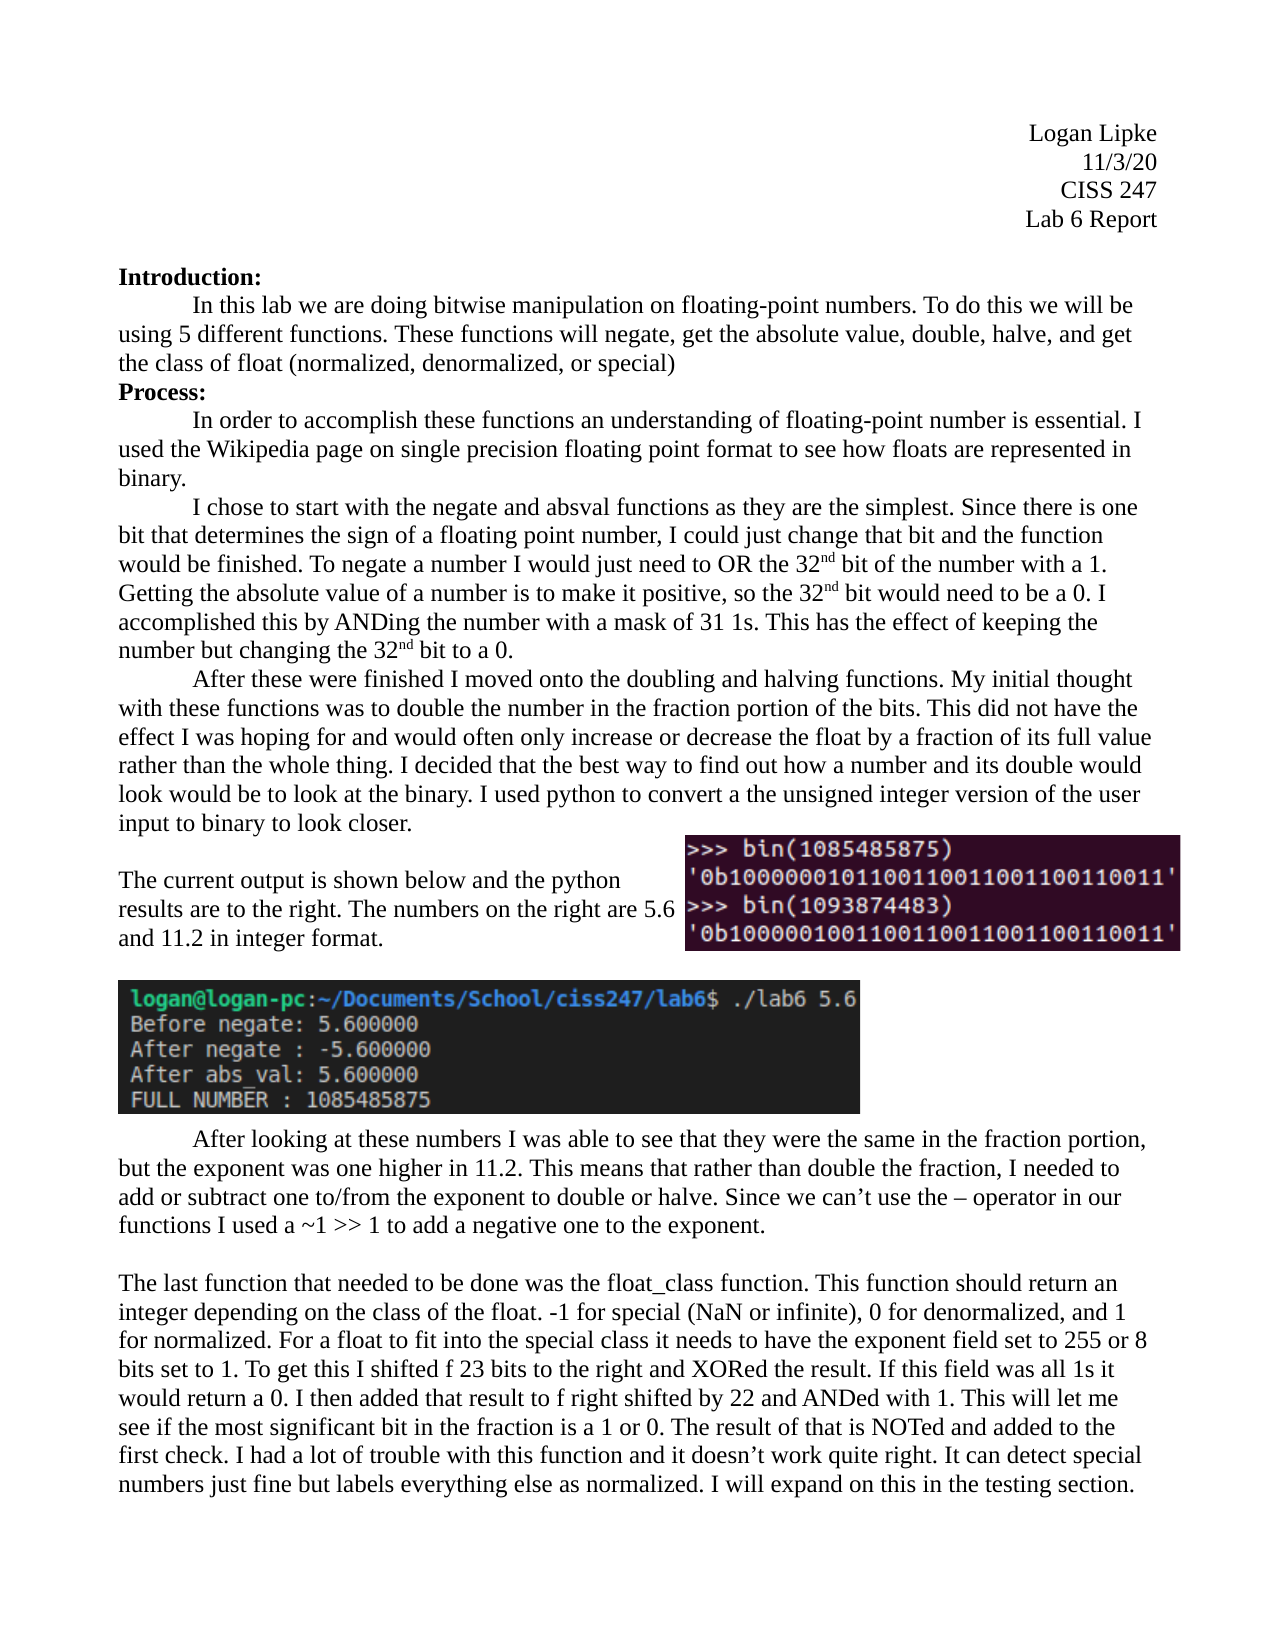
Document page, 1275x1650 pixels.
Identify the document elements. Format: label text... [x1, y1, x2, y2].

text Logan Lipke [118, 118, 1157, 147]
text Introduction: [118, 262, 1157, 291]
text The last function that needed to be done was the float_class function. This function should return an integer depending on the class of the float. -1 for special (NaN or infinite), 0 for denormalized, and 1 for normalized. For a float to fit into the special class it needs to have the exponent field set to 255 or 8 bits set to 1. To get this I shifted f 23 bits to the right and XORed the result. If this field was all 1s it would return a 0. I then added that result to f right shifted by 22 and ANDed with 1. This will let me see if the most significant bit in the fraction is a 1 or 0. The result of that is NOTed and added to the first check. I had a lot of trouble with this function and it doesn’t work quite right. It can detect special numbers just fine but labels everything else as normalized. I will expand on this in the testing section. [118, 1268, 1157, 1498]
text In this lab we are doing bitwise manipulation on floating-point numbers. To do this we will be using 5 different functions. These functions will negate, get the absolute value, double, halve, and get the class of float (normalized, denormalized, or special) [118, 291, 1157, 377]
text The current output is shown below and the python results are to the right. The numbers on the right are 5.6 and 11.2 in integer format. [118, 866, 1157, 952]
text After these were finished I moved onto the doubling and halving functions. My initial thought with these functions was to double the number in the fraction portion of the bits. This did not have the effect I was hoping for and would often only increase or decrease the float by a fraction of its full value rather than the whole thing. I decided that the best way to find out how a number and its double would look would be to look at the binary. I used python to convert a the unsigned integer version of the user input to binary to look closer. [118, 664, 1157, 837]
text In order to accomplish these functions an understanding of floating-point number is essential. I used the Wikipedia page on single precision floating point format to see how floats are represented in binary. [118, 406, 1157, 492]
text CISS 247 [118, 176, 1157, 204]
picture [118, 980, 861, 1114]
picture [685, 835, 1181, 951]
text I chose to start with the negate and absval functions as they are the simplest. Since there is one bit that determines the sign of a floating point number, I could just change that bit and the function would be finished. To negate a number I would just need to OR the 32nd bit of the number with a 1. Getting the absolute value of a number is to make it positive, so the 32nd bit would need to be a 0. I accomplished this by ANDing the number with a mask of 31 1s. This has the effect of keeping the number but changing the 32nd bit to a 0. [118, 492, 1157, 664]
text 11/3/20 [118, 147, 1157, 176]
text Process: [118, 377, 1157, 406]
text Lab 6 Report [118, 204, 1157, 233]
text After looking at these numbers I was able to see that they were the same in the fraction portion, but the exponent was one higher in 11.2. This means that rather than double the fraction, I needed to add or subtract one to/from the exponent to double or halve. Since we can’t use the – operator in our functions I used a ~1 >> 1 to add a negative one to the exponent. [118, 1124, 1157, 1239]
